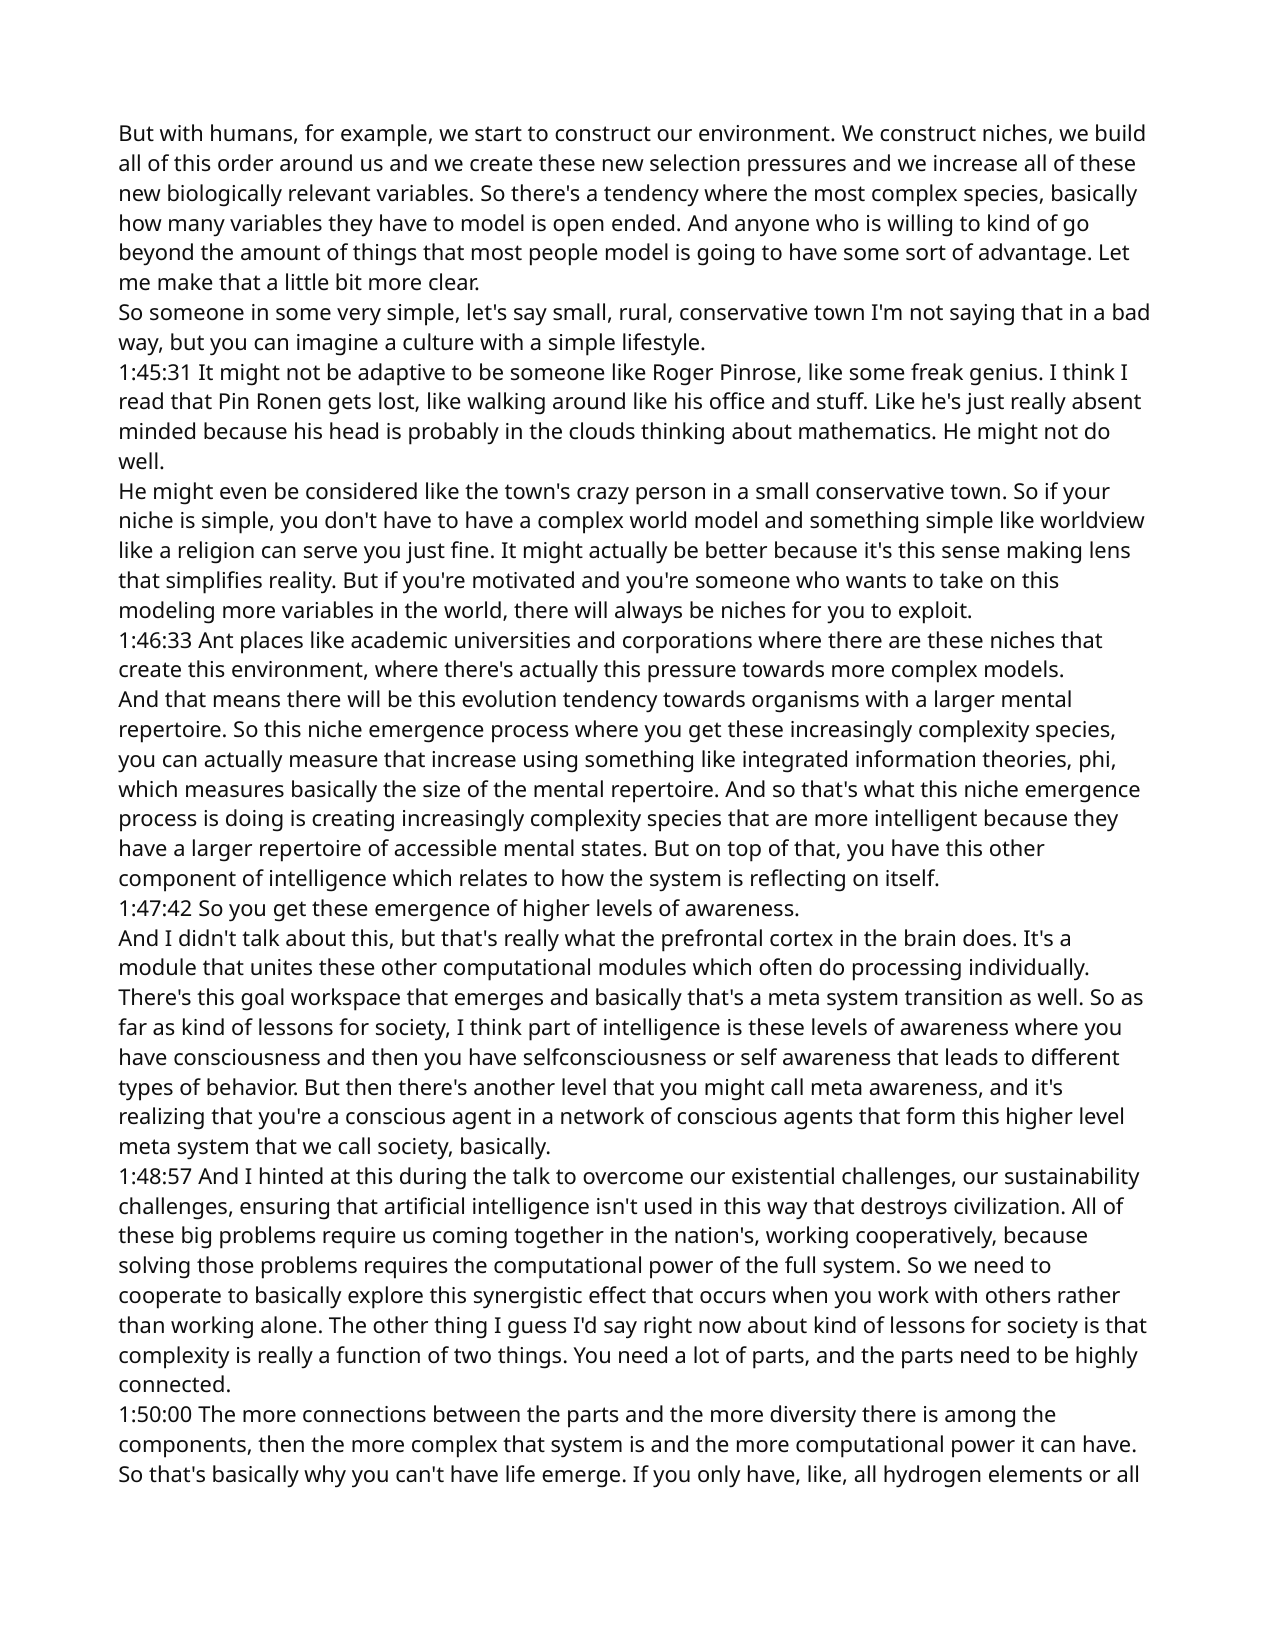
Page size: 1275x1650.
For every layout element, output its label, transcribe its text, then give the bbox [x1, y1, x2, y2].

text 1:47:42 So you get these emergence of higher levels of awareness. [118, 893, 1157, 922]
text 1:45:31 It might not be adaptive to be someone like Roger Pinrose, like some freak genius. I think I read that Pin Ronen gets lost, like walking around like his office and stuff. Like he's just really absent minded because his head is probably in the clouds thinking about mathematics. He might not do well. [118, 356, 1157, 476]
text 1:46:33 Ant places like academic universities and corporations where there are these niches that create this environment, where there's actually this pressure towards more complex models. [118, 624, 1157, 684]
text And that means there will be this evolution tendency towards organisms with a larger mental repertoire. So this niche emergence process where you get these increasingly complexity species, you can actually measure that increase using something like integrated information theories, phi, which measures basically the size of the mental repertoire. And so that's what this niche emergence process is doing is creating increasingly complexity species that are more intelligent because they have a larger repertoire of accessible mental states. But on top of that, you have this other component of intelligence which relates to how the system is reflecting on itself. [118, 684, 1157, 893]
text So someone in some very simple, let's say small, rural, conservative town I'm not saying that in a bad way, but you can imagine a culture with a simple lifestyle. [118, 297, 1157, 356]
text He might even be considered like the town's crazy person in a small conservative town. So if your niche is simple, you don't have to have a complex world model and something simple like worldview like a religion can serve you just fine. It might actually be better because it's this sense making lens that simplifies reality. But if you're motivated and you're someone who wants to take on this modeling more variables in the world, there will always be niches for you to exploit. [118, 476, 1157, 624]
text 1:48:57 And I hinted at this during the talk to overcome our existential challenges, our sustainability challenges, ensuring that artificial intelligence isn't used in this way that destroys civilization. All of these big problems require us coming together in the nation's, working cooperatively, because solving those problems requires the computational power of the full system. So we need to cooperate to basically explore this synergistic effect that occurs when you work with others rather than working alone. The other thing I guess I'd say right now about kind of lessons for society is that complexity is really a function of two things. You need a lot of parts, and the parts need to be highly connected. [118, 1161, 1157, 1399]
text 1:50:00 The more connections between the parts and the more diversity there is among the components, then the more complex that system is and the more computational power it can have. So that's basically why you can't have life emerge. If you only have, like, all hydrogen elements or all [118, 1399, 1157, 1488]
text But with humans, for example, we start to construct our environment. We construct niches, we build all of this order around us and we create these new selection pressures and we increase all of these new biologically relevant variables. So there's a tendency where the most complex species, basically how many variables they have to model is open ended. And anyone who is willing to kind of go beyond the amount of things that most people model is going to have some sort of advantage. Let me make that a little bit more clear. [118, 118, 1157, 297]
text And I didn't talk about this, but that's really what the prefrontal cortex in the brain does. It's a module that unites these other computational modules which often do processing individually. There's this goal workspace that emerges and basically that's a meta system transition as well. So as far as kind of lessons for society, I think part of intelligence is these levels of awareness where you have consciousness and then you have selfconsciousness or self awareness that leads to different types of behavior. But then there's another level that you might call meta awareness, and it's realizing that you're a conscious agent in a network of conscious agents that form this higher level meta system that we call society, basically. [118, 922, 1157, 1161]
